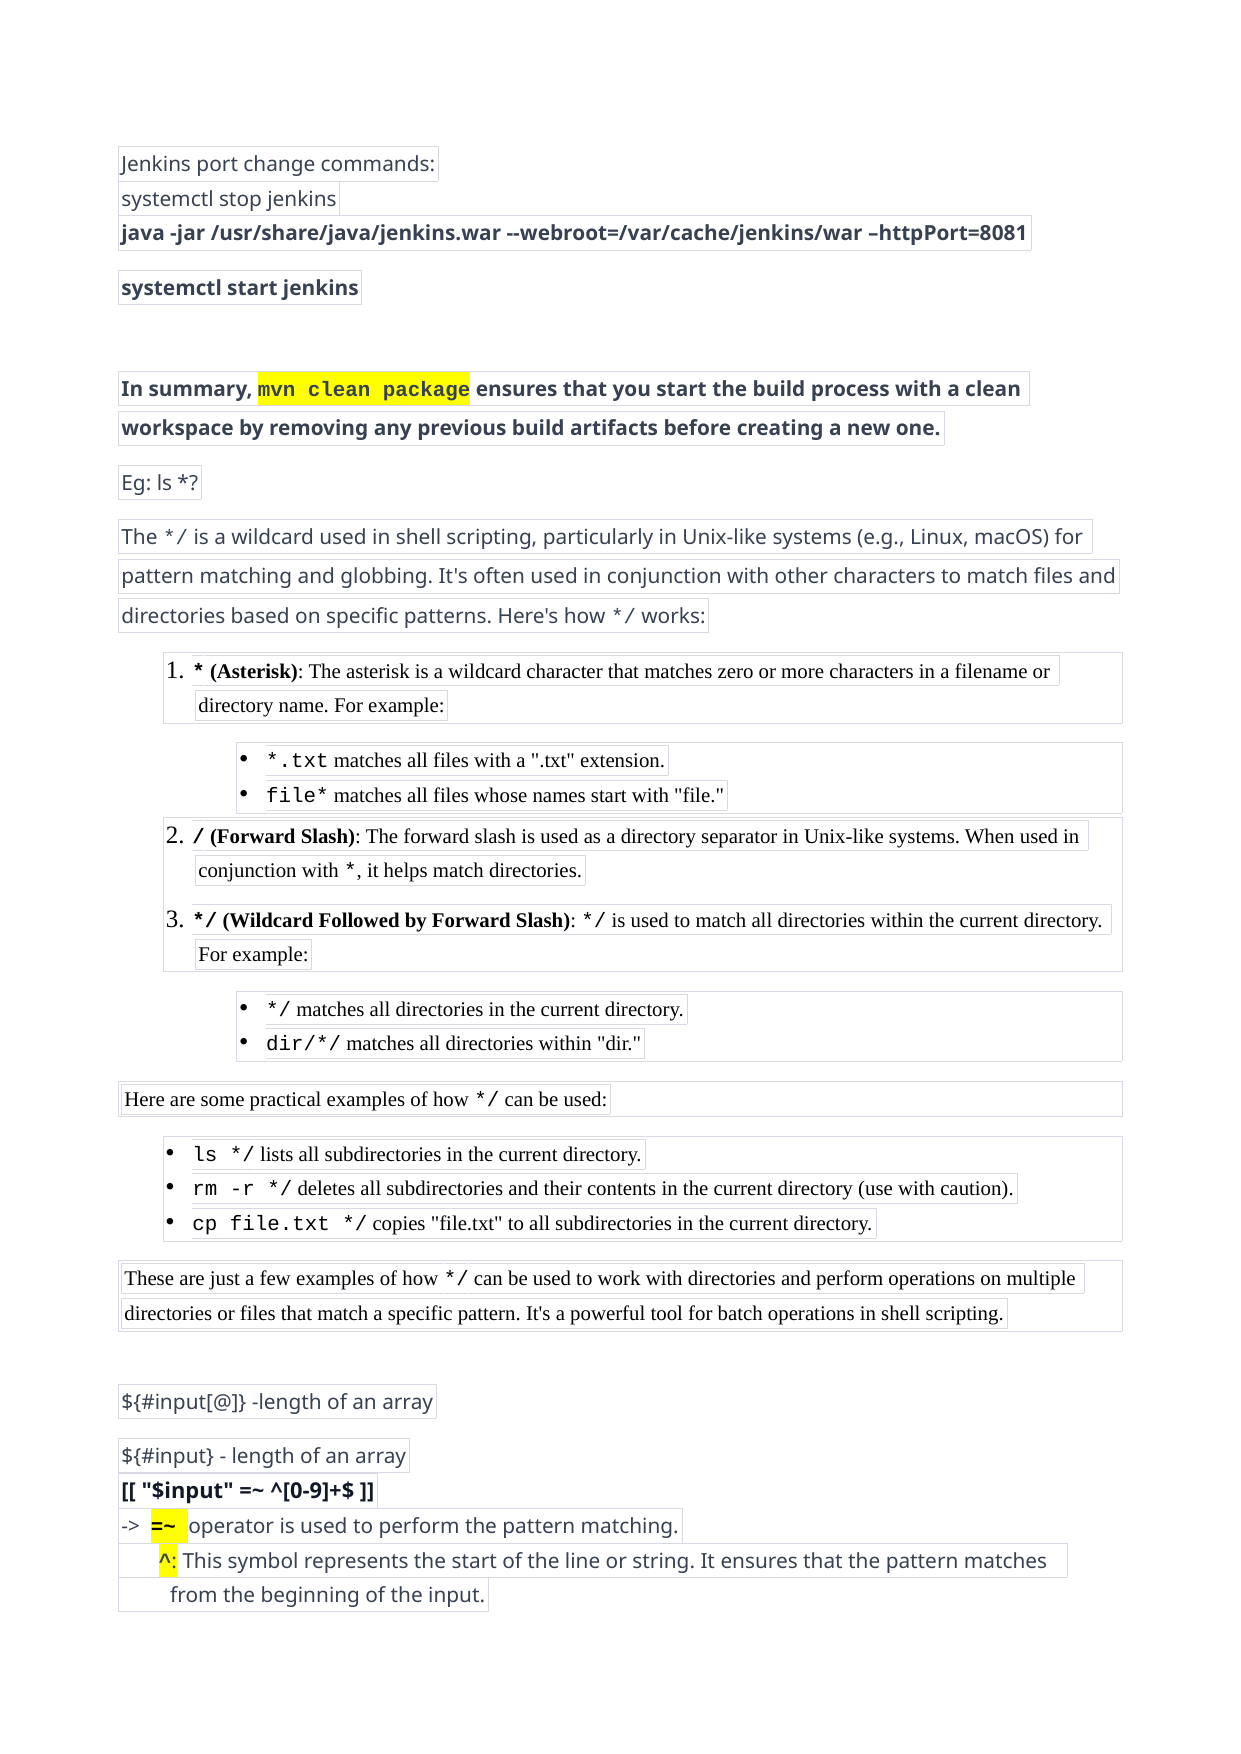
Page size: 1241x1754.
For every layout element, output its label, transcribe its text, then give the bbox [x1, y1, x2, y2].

text [683, 1508, 1122, 1543]
text [362, 269, 1122, 304]
list ls */ lists all subdirectories in the current directory. [164, 1137, 1122, 1169]
text Here are some practical examples of how */ can be used: [119, 1082, 1122, 1116]
text ^: This symbol represents the start of the line or string. It ensures that the pattern matches [119, 1544, 1067, 1577]
list / (Forward Slash): The forward slash is used as a directory separator in Unix-like systems. When used in conjunction with *, it helps match directories. [164, 818, 1122, 885]
text [340, 181, 1122, 215]
list rm -r */ deletes all subdirectories and their contents in the current directory (use with caution). [164, 1170, 1122, 1203]
text [1032, 215, 1122, 250]
text [378, 1472, 1122, 1508]
list * (Asterisk): The asterisk is a wildcard character that matches zero or more characters in a filename or directory name. For example: [164, 653, 1122, 723]
text The */ is a wildcard used in shell scripting, particularly in Unix-like systems (e.g., Linux, macOS) for pattern matching and globbing. It's often used in conjunction with other characters to match files and directories based on specific patterns. Here's how */ works: [118, 519, 1122, 632]
text ${#input} - length of an array [119, 1439, 409, 1472]
text Jenkins port change commands: [119, 147, 438, 181]
text [[ "$input" =~ ^[0-9]+$ ]] [119, 1474, 377, 1508]
text Eg: ls *? [119, 466, 201, 499]
list */ matches all directories in the current directory. [237, 992, 1122, 1024]
list cp file.txt */ copies "file.txt" to all subdirectories in the current directory. [164, 1205, 1122, 1241]
text [202, 465, 1122, 499]
text In summary, mvn clean package ensures that you start the build process with a clean workspace by removing any previous build artifacts before creating a new one. [118, 371, 1122, 445]
text [439, 146, 1122, 181]
text from the beginning of the input. [119, 1578, 488, 1611]
text [410, 1438, 1122, 1472]
text systemctl start jenkins [119, 271, 361, 304]
text -> =~ operator is used to perform the pattern matching. [119, 1509, 682, 1543]
list dir/*/ matches all directories within "dir." [237, 1025, 1122, 1061]
list file* matches all files whose names start with "file." [237, 777, 1122, 813]
list */ (Wildcard Followed by Forward Slash): */ is used to match all directories within the current directory. For example: [164, 901, 1122, 971]
text systemctl stop jenkins [119, 182, 339, 215]
text ${#input[@]} -length of an array [118, 1350, 1122, 1418]
text java -jar /usr/share/java/jenkins.war --webroot=/var/cache/jenkins/war –httpPort=8081 [119, 216, 1031, 250]
list *.txt matches all files with a ".txt" extension. [237, 743, 1122, 775]
text These are just a few examples of how */ can be used to work with directories and perform operations on multiple directories or files that match a specific pattern. It's a powerful tool for batch operations in shell scripting. [119, 1261, 1122, 1331]
text [489, 1577, 1122, 1612]
